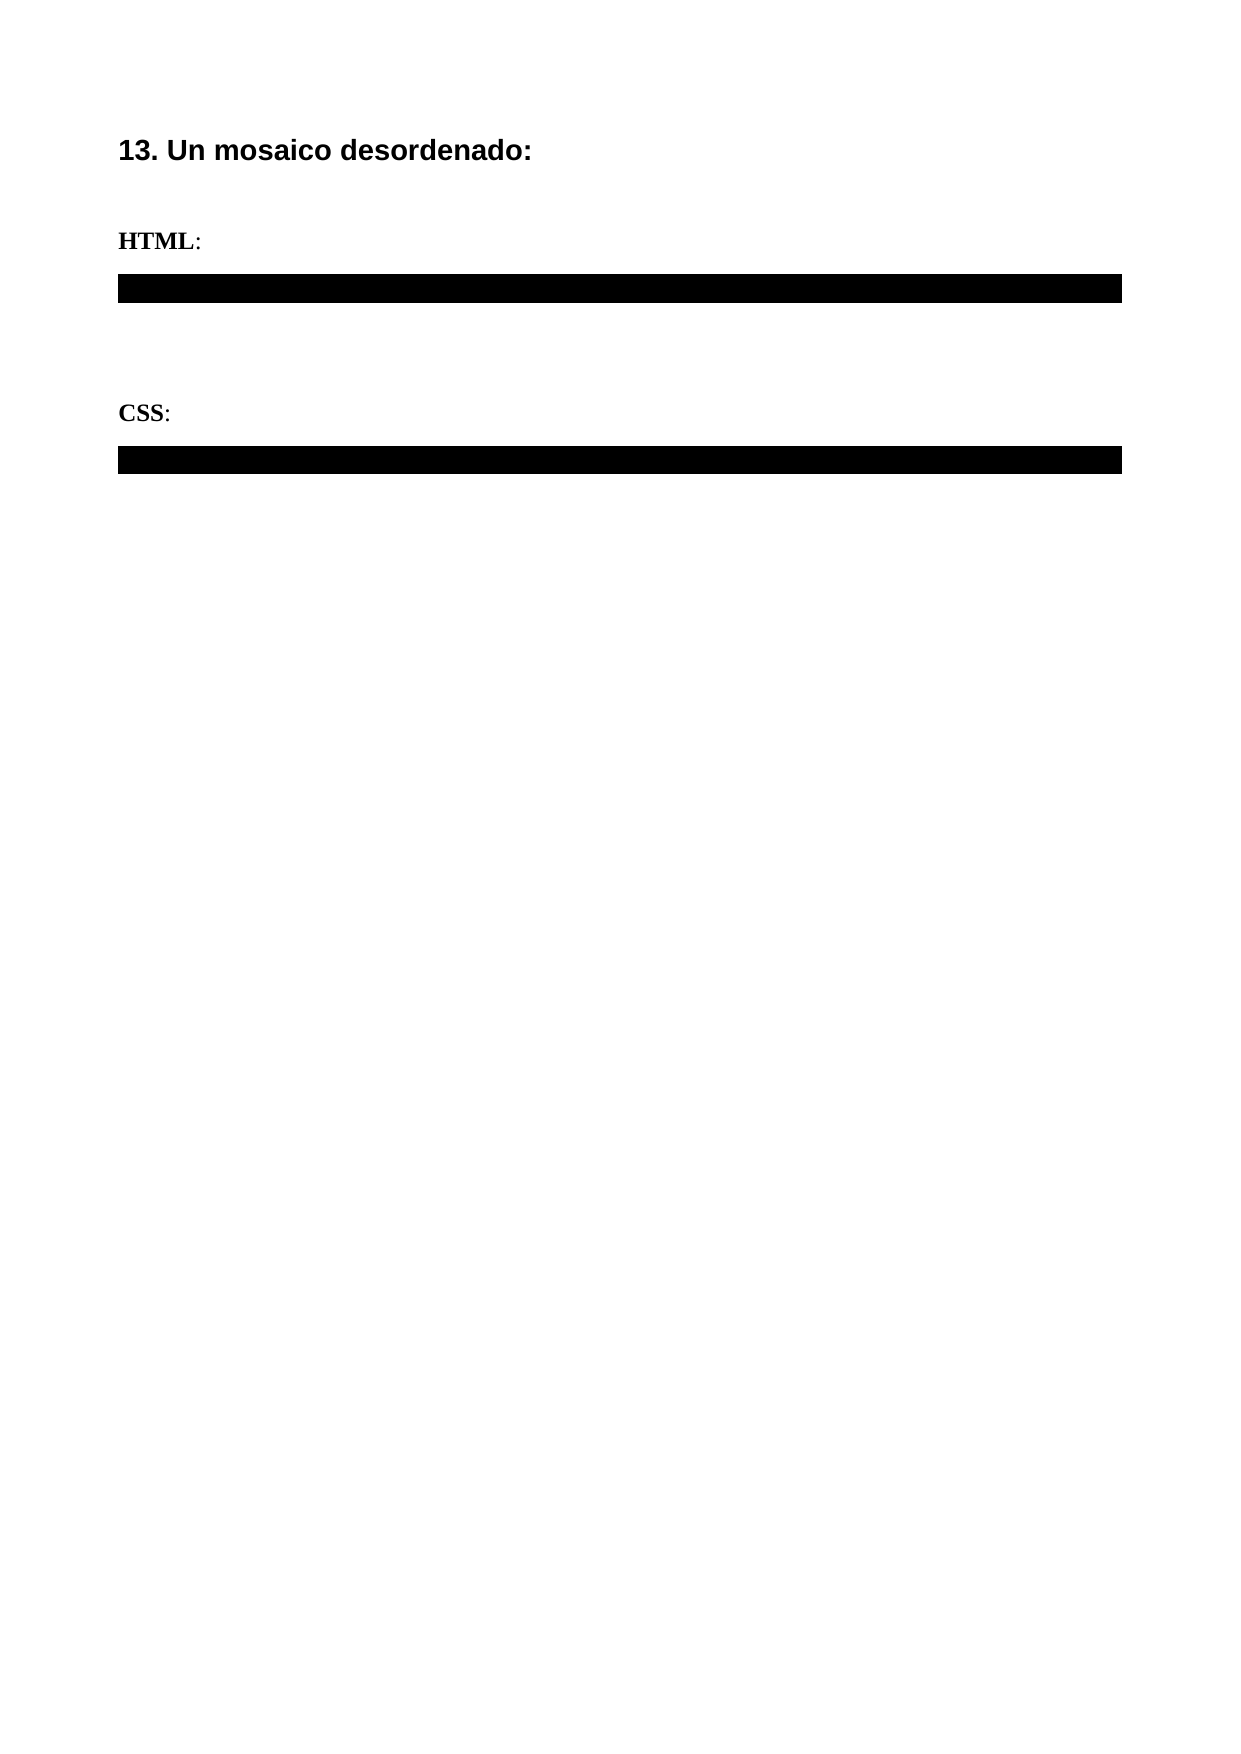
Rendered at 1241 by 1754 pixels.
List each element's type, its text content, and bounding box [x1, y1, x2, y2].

table_header [118, 446, 1122, 474]
subtitle 13. Un mosaico desordenado: [118, 133, 1122, 166]
table_header [118, 274, 1122, 303]
text HTML: [118, 226, 1122, 255]
text CSS: [118, 398, 1122, 427]
